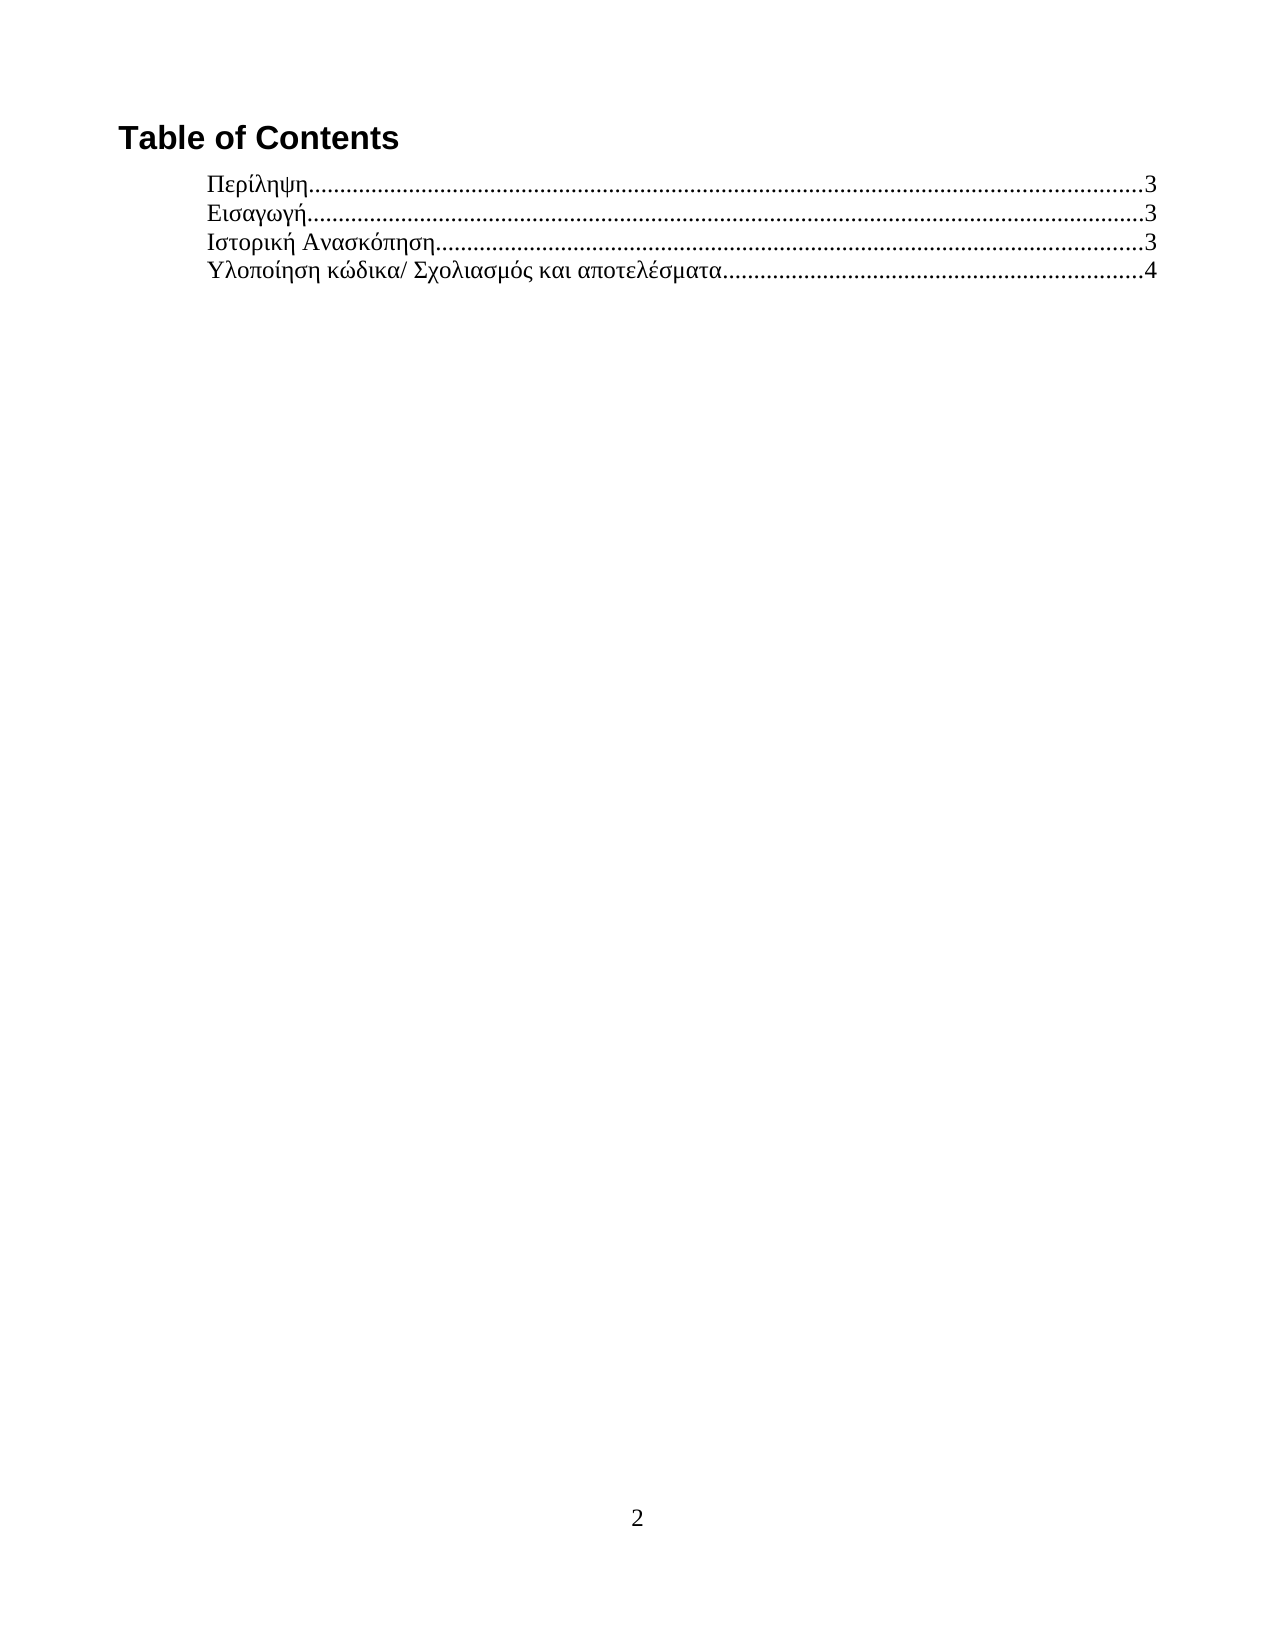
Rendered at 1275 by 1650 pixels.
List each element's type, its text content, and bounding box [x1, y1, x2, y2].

text Εισαγωγή 3 [207, 198, 1157, 227]
text Ιστορική Ανασκόπηση 3 [207, 227, 1157, 255]
subtitle Table of Contents [118, 118, 1157, 157]
text Περίληψη 3 [207, 169, 1157, 198]
text Υλοποίηση κώδικα/ Σχολιασμός και αποτελέσματα 4 [207, 255, 1157, 284]
